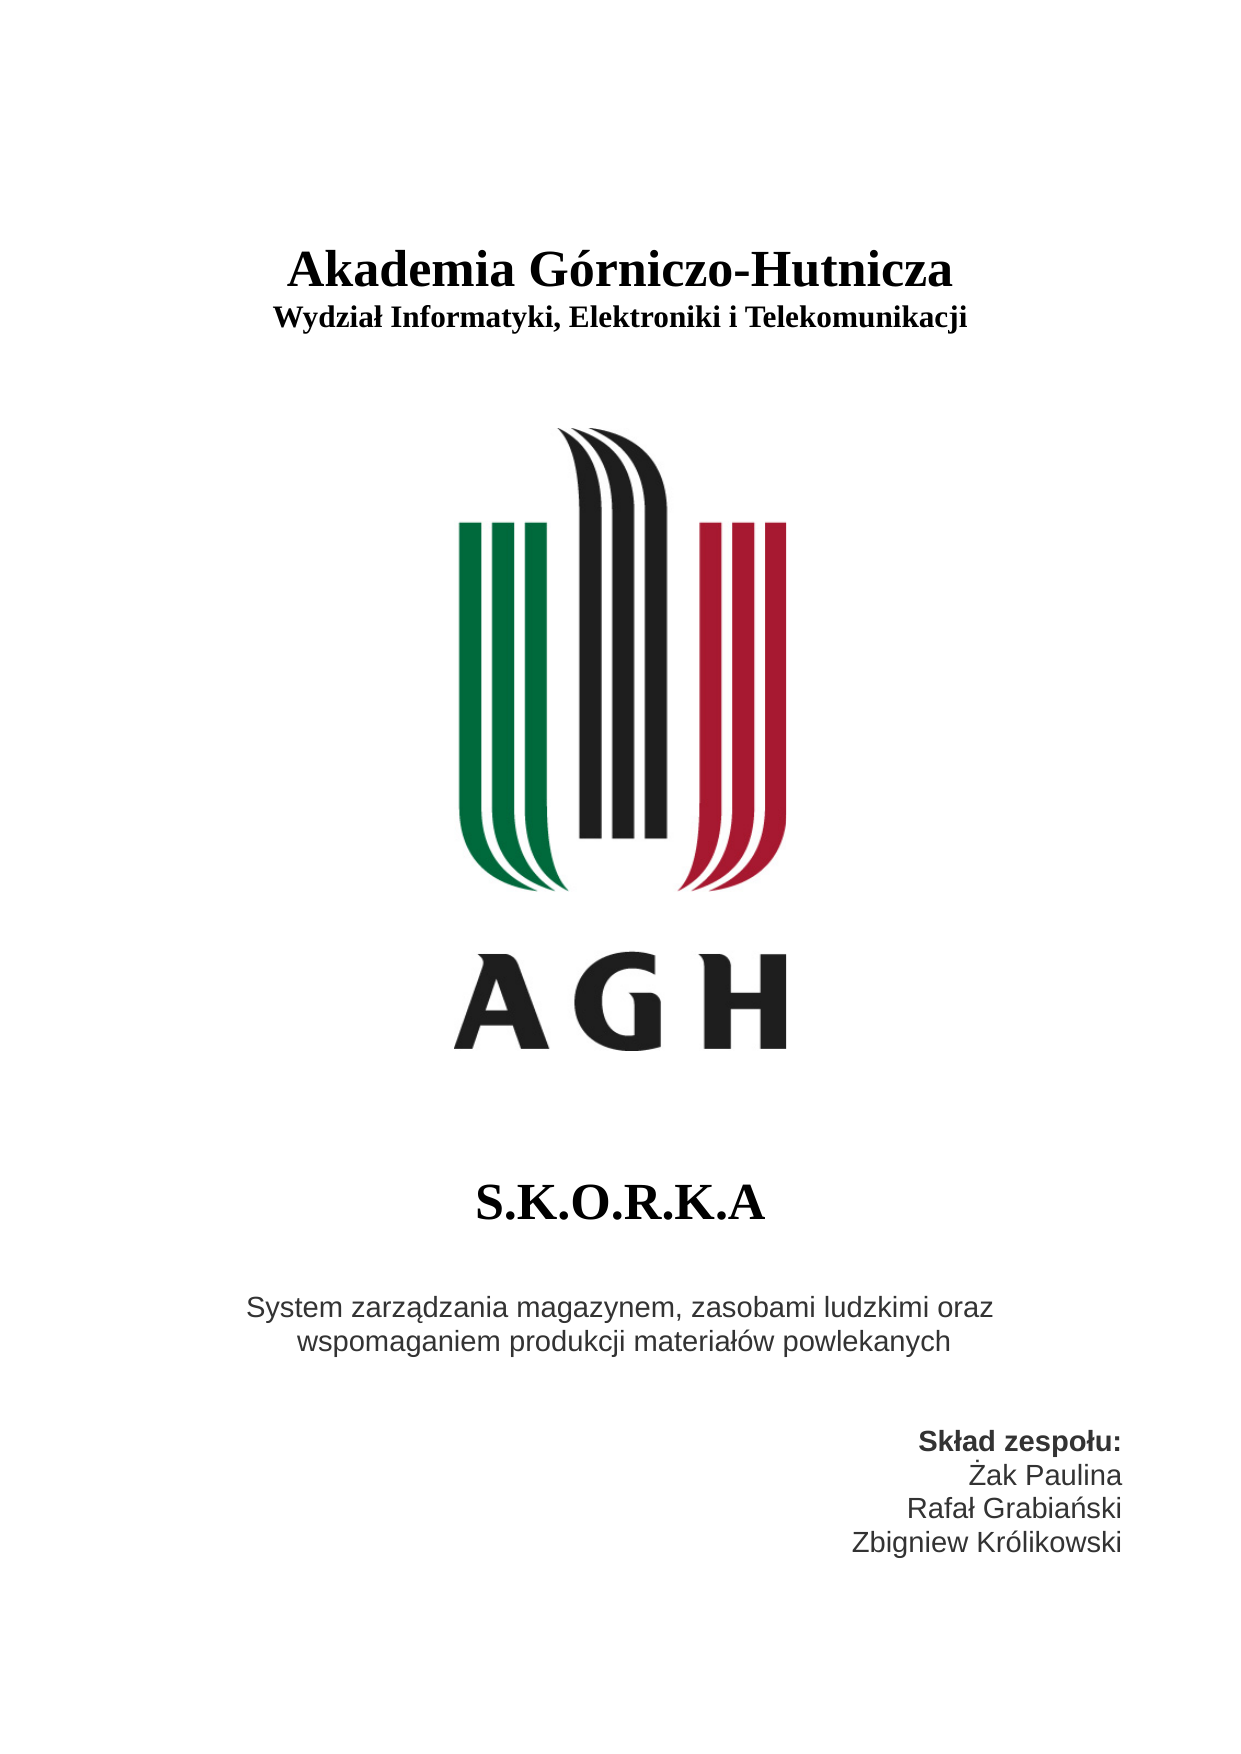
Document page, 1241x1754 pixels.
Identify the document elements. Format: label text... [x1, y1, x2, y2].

text Wydział Informatyki, Elektroniki i Telekomunikacji [118, 298, 1122, 334]
text Skład zespołu: [118, 1424, 1122, 1458]
picture [454, 428, 787, 1051]
text Zbigniew Królikowski [118, 1525, 1122, 1558]
text Żak Paulina [118, 1458, 1122, 1491]
text Akademia Górniczo-Hutnicza [118, 238, 1122, 298]
text S.K.O.R.K.A [118, 1170, 1122, 1230]
text System zarządzania magazynem, zasobami ludzkimi oraz [118, 1290, 1122, 1324]
text Rafał Grabiański [118, 1491, 1122, 1525]
text wspomaganiem produkcji materiałów powlekanych [118, 1324, 1122, 1357]
